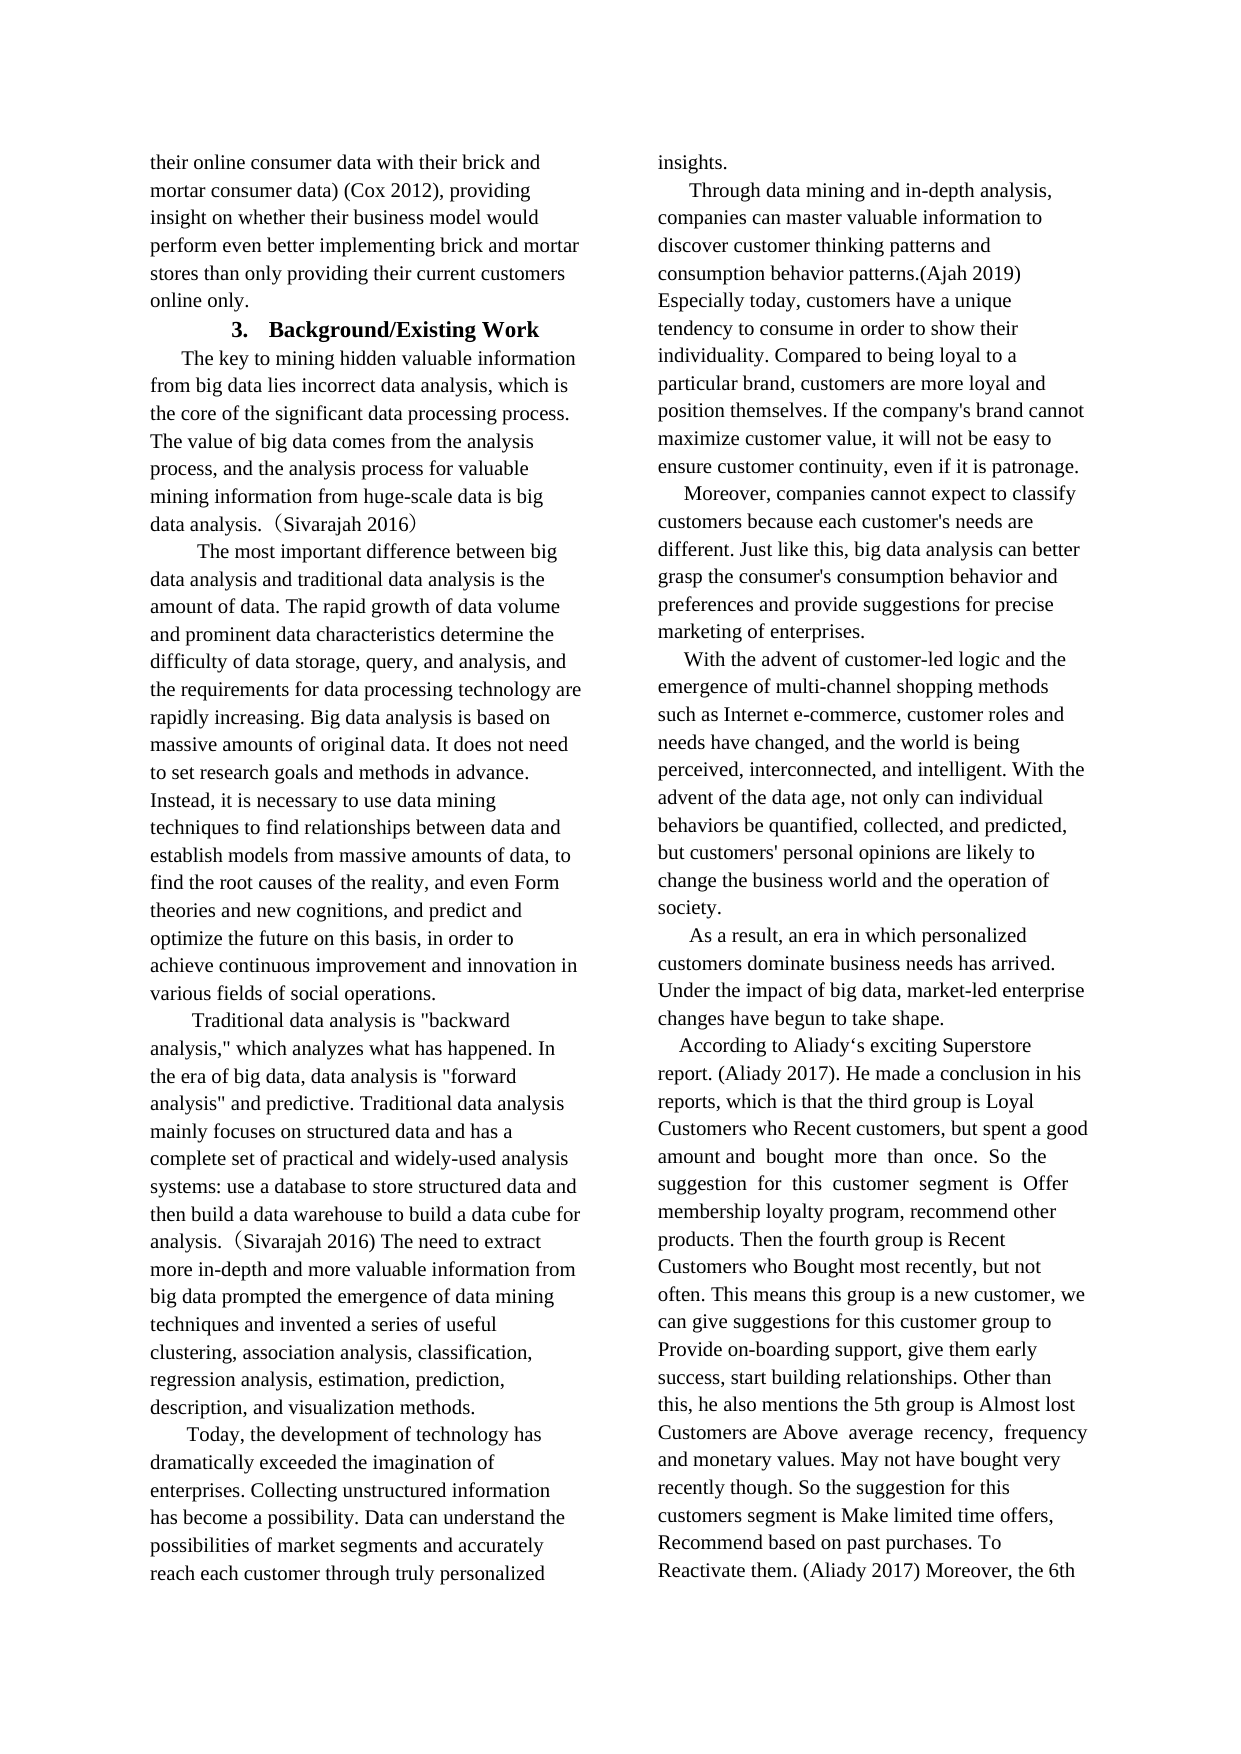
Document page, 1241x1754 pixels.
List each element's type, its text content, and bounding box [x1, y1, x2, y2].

text The most important difference between big data analysis and traditional data analysis is the amount of data. The rapid growth of data volume and prominent data characteristics determine the difficulty of data storage, query, and analysis, and the requirements for data processing technology are rapidly increasing. Big data analysis is based on massive amounts of original data. It does not need to set research goals and methods in advance. Instead, it is necessary to use data mining techniques to find relationships between data and establish models from massive amounts of data, to find the root causes of the reality, and even Form theories and new cognitions, and predict and optimize the future on this basis, in order to achieve continuous improvement and innovation in various fields of social operations. [150, 539, 583, 1005]
text The key to mining hidden valuable information from big data lies incorrect data analysis, which is the core of the significant data processing process. The value of big data comes from the analysis process, and the analysis process for valuable mining information from huge-scale data is big data analysis.（Sivarajah 2016） [150, 346, 583, 536]
text Today, the development of technology has dramatically exceeded the imagination of enterprises. Collecting unstructured information has become a possibility. Data can understand the possibilities of market segments and accurately reach each customer through truly personalized [150, 1422, 583, 1584]
text As a result, an era in which personalized customers dominate business needs has arrived. Under the impact of big data, market-led enterprise changes have begun to take shape. [658, 923, 1090, 1030]
text With the advent of customer-led logic and the emergence of multi-channel shopping methods such as Internet e-commerce, customer roles and needs have changed, and the world is being perceived, interconnected, and intelligent. With the advent of the data age, not only can individual behaviors be quantified, collected, and predicted, but customers' personal opinions are likely to change the business world and the operation of society. [658, 647, 1090, 919]
text their online consumer data with their brick and mortar consumer data) (Cox 2012), providing insight on whether their business model would perform even better implementing brick and mortar stores than only providing their current customers online only. [150, 150, 583, 312]
text insights. [658, 150, 1090, 174]
text Moreover, companies cannot expect to classify customers because each customer's needs are different. Just like this, big data analysis can better grasp the consumer's consumption behavior and preferences and provide suggestions for precise marketing of enterprises. [658, 481, 1090, 643]
text Traditional data analysis is "backward analysis," which analyzes what has happened. In the era of big data, data analysis is "forward analysis" and predictive. Traditional data analysis mainly focuses on structured data and has a complete set of practical and widely-used analysis systems: use a database to store structured data and then build a data warehouse to build a data cube for analysis.（Sivarajah 2016) The need to extract more in-depth and more valuable information from big data prompted the emergence of data mining techniques and invented a series of useful clustering, association analysis, classification, regression analysis, estimation, prediction, description, and visualization methods. [150, 1008, 583, 1419]
text According to Aliady‘s exciting Superstore report. (Aliady 2017). He made a conclusion in his reports, which is that the third group is Loyal Customers who Recent customers, but spent a good amount and bought more than once. So the suggestion for this customer segment is Offer membership loyalty program, recommend other products. Then the fourth group is Recent Customers who Bought most recently, but not often. This means this group is a new customer, we can give suggestions for this customer group to Provide on-boarding support, give them early success, start building relationships. Other than this, he also mentions the 5th group is Almost lost Customers are Above average recency, frequency and monetary values. May not have bought very recently though. So the suggestion for this customers segment is Make limited time offers, Recommend based on past purchases. To Reactivate them. (Aliady 2017) Moreover, the 6th [658, 1033, 1090, 1582]
list Background/Existing Work [187, 316, 583, 342]
text Through data mining and in-depth analysis, companies can master valuable information to discover customer thinking patterns and consumption behavior patterns.(Ajah 2019) Especially today, customers have a unique tendency to consume in order to show their individuality. Compared to being loyal to a particular brand, customers are more loyal and position themselves. If the company's brand cannot maximize customer value, it will not be easy to ensure customer continuity, even if it is patronage. [658, 178, 1090, 478]
